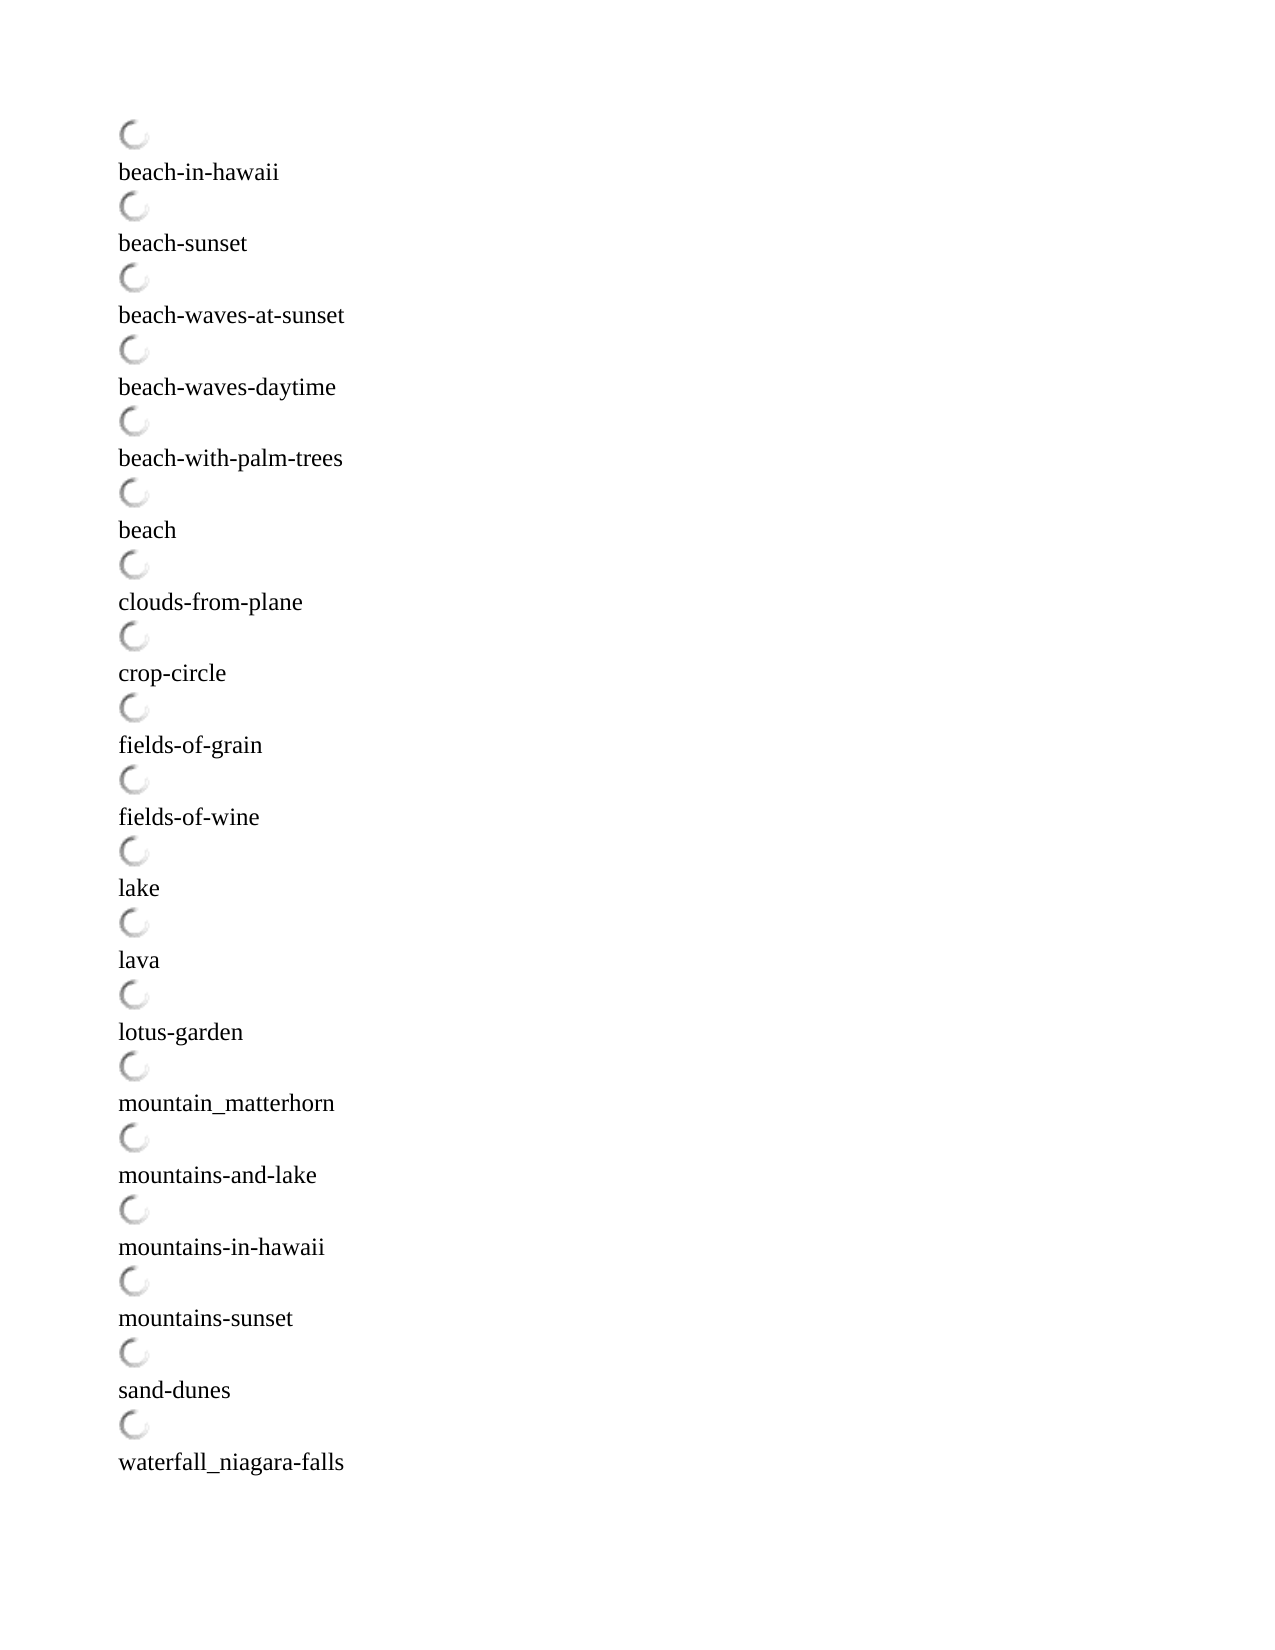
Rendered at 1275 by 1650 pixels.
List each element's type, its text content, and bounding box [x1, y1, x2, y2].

text beach-waves-at-sunset [118, 300, 1157, 329]
picture [118, 261, 153, 296]
picture [118, 189, 153, 225]
text lotus-garden [118, 1017, 1157, 1046]
picture [118, 906, 153, 941]
text beach-with-palm-trees [118, 443, 1157, 472]
text waterfall_niagara-falls [118, 1447, 1157, 1476]
picture [118, 834, 153, 870]
text beach-sunset [118, 228, 1157, 257]
text beach [118, 515, 1157, 544]
picture [118, 1408, 153, 1443]
picture [118, 619, 153, 655]
text beach-waves-daytime [118, 372, 1157, 401]
text lava [118, 945, 1157, 974]
picture [118, 1049, 153, 1085]
text crop-circle [118, 658, 1157, 687]
picture [118, 978, 153, 1013]
text lake [118, 873, 1157, 902]
picture [118, 1121, 153, 1156]
picture [118, 691, 153, 726]
text mountains-sunset [118, 1303, 1157, 1332]
text fields-of-grain [118, 730, 1157, 759]
picture [118, 1193, 153, 1228]
picture [118, 118, 153, 153]
picture [118, 1264, 153, 1300]
text mountains-in-hawaii [118, 1232, 1157, 1261]
text beach-in-hawaii [118, 157, 1157, 186]
picture [118, 404, 153, 440]
picture [118, 333, 153, 368]
text mountains-and-lake [118, 1160, 1157, 1189]
picture [118, 476, 153, 511]
picture [118, 763, 153, 798]
text fields-of-wine [118, 802, 1157, 831]
text sand-dunes [118, 1375, 1157, 1404]
text mountain_matterhorn [118, 1088, 1157, 1117]
picture [118, 548, 153, 583]
text clouds-from-plane [118, 587, 1157, 616]
picture [118, 1336, 153, 1371]
